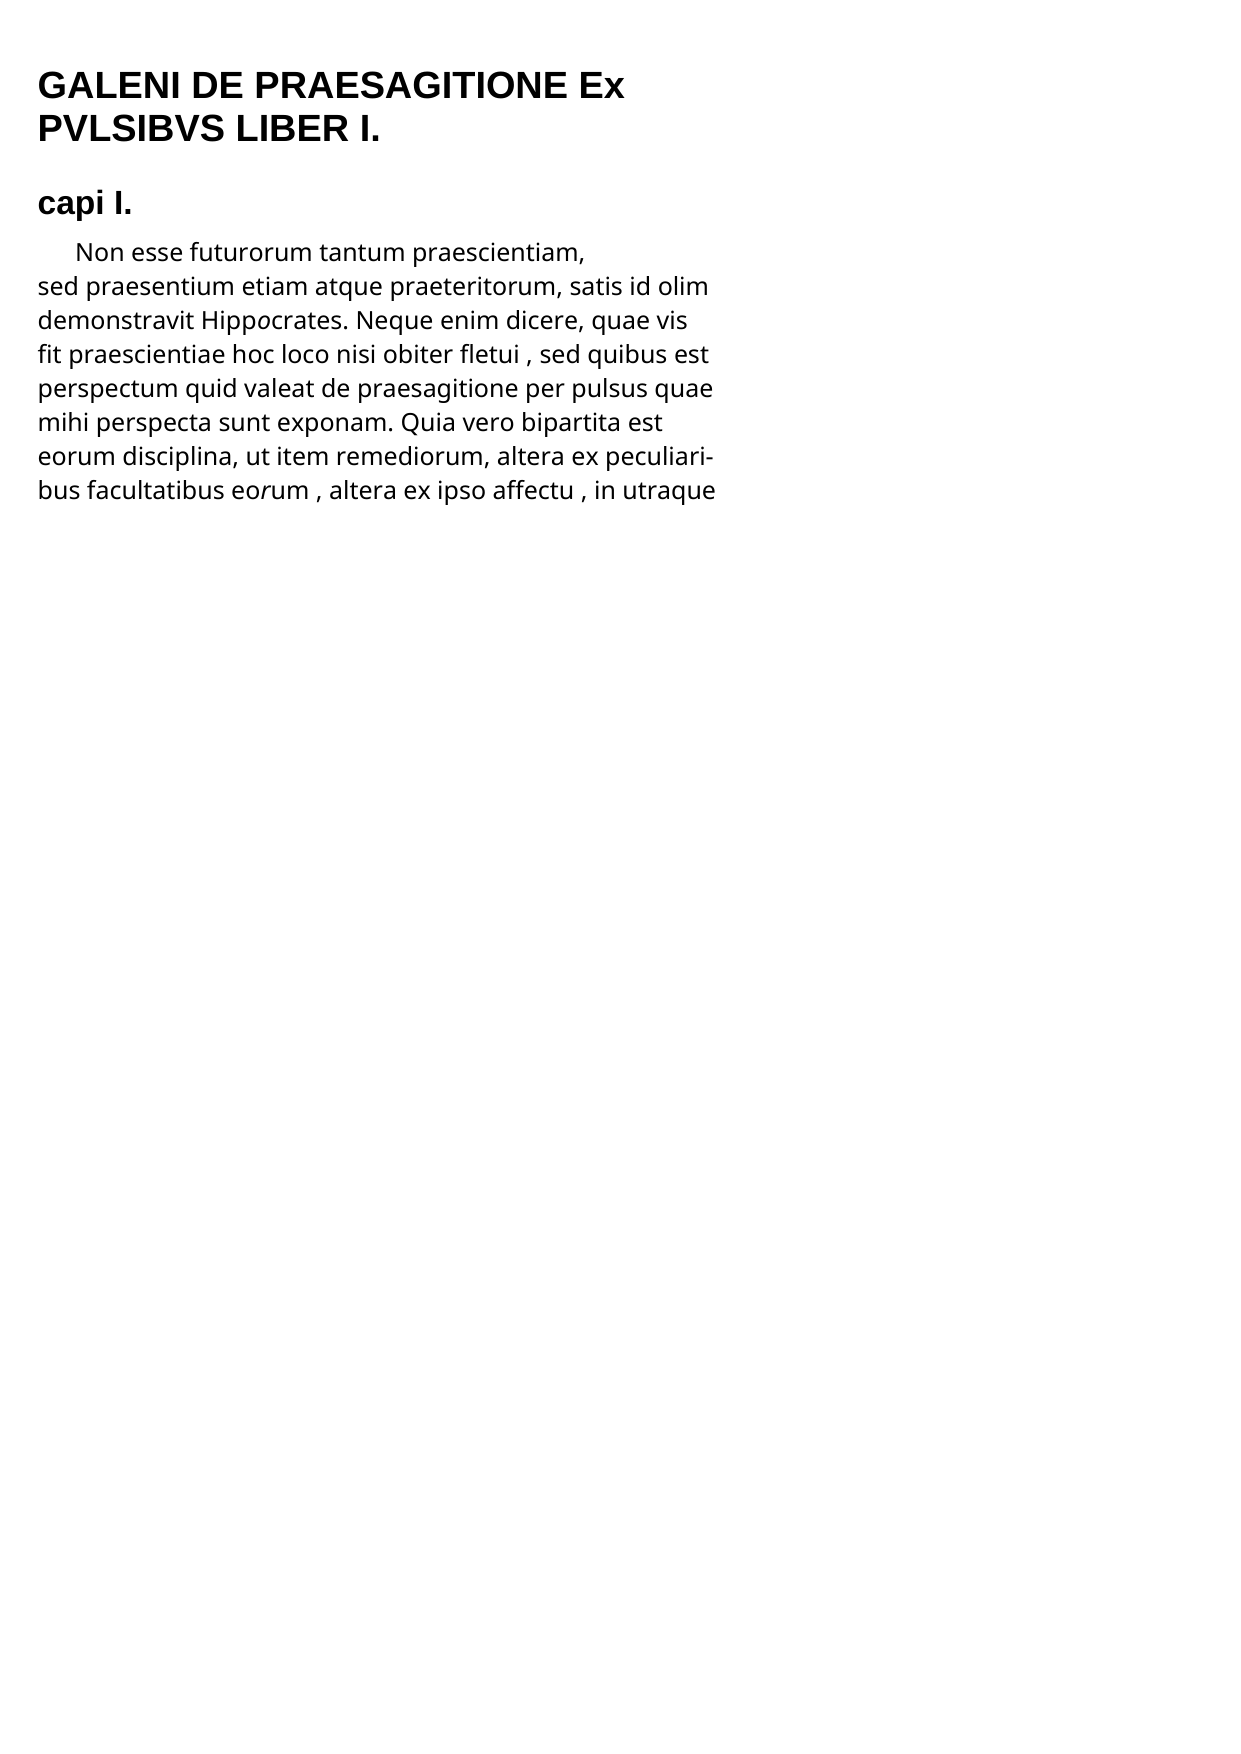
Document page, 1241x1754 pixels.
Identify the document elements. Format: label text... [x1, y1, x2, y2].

subtitle capi I. [37, 183, 1203, 222]
text Non esse futurorum tantum praescientiam, sed praesentium etiam atque praeteritorum, satis id olim demonstravit Hippocrates. Neque enim dicere, quae vis fit praescientiae hoc loco nisi obiter fletui , sed quibus est perspectum quid valeat de praesagitione per pulsus quae mihi perspecta sunt exponam. Quia vero bipartita est eorum disciplina, ut item remediorum, altera ex peculiari- bus facultatibus eorum , altera ex ipso affectu , in utraque [37, 234, 1203, 507]
subtitle GALENI DE PRAESAGITIONE Ex PVLSIBVS LIBER I. [37, 62, 1203, 150]
